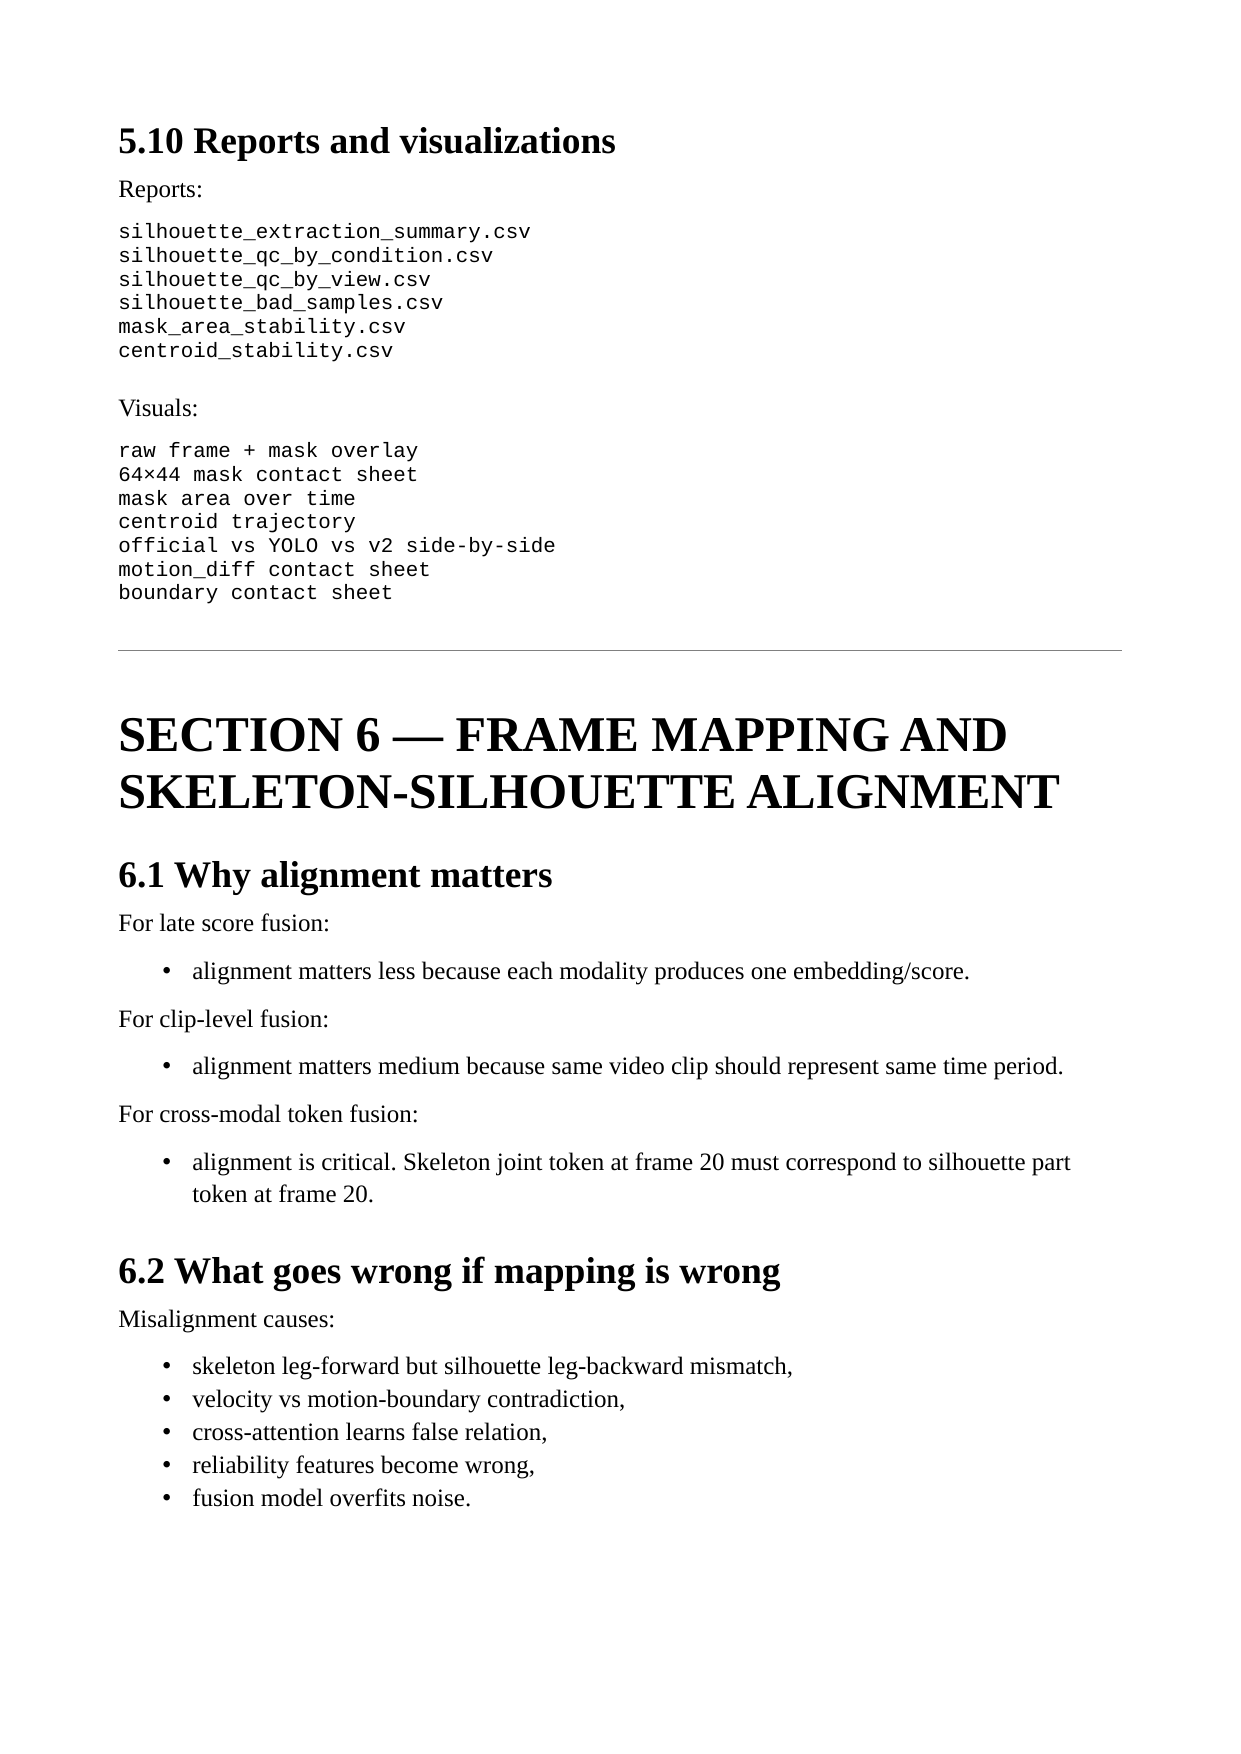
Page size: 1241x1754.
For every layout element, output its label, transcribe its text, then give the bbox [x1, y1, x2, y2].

text motion_diff contact sheet [118, 558, 1122, 582]
text Visuals: [118, 393, 1122, 421]
list alignment matters medium because same video clip should represent same time period. [162, 1051, 1122, 1080]
list velocity vs motion-boundary contradiction, [162, 1384, 1122, 1413]
text silhouette_qc_by_view.csv [118, 269, 1122, 292]
text centroid trajectory [118, 511, 1122, 535]
text 64×44 mask contact sheet [118, 464, 1122, 488]
text For cross-modal token fusion: [118, 1099, 1122, 1128]
list alignment is critical. Skeleton joint token at frame 20 must correspond to silhouette part token at frame 20. [162, 1147, 1122, 1208]
list skeleton leg-forward but silhouette leg-backward mismatch, [162, 1351, 1122, 1380]
text official vs YOLO vs v2 side-by-side [118, 535, 1122, 558]
list reliability features become wrong, [162, 1450, 1122, 1479]
list fusion model overfits noise. [162, 1483, 1122, 1512]
text silhouette_qc_by_condition.csv [118, 245, 1122, 269]
text raw frame + mask overlay [118, 440, 1122, 464]
text silhouette_bad_samples.csv [118, 292, 1122, 316]
list cross-attention learns false relation, [162, 1417, 1122, 1446]
subtitle 5.10 Reports and visualizations [118, 118, 1122, 161]
text boundary contact sheet [118, 582, 1122, 606]
text silhouette_extraction_summary.csv [118, 221, 1122, 245]
list alignment matters less because each modality produces one embedding/score. [162, 956, 1122, 985]
subtitle 6.2 What goes wrong if mapping is wrong [118, 1248, 1122, 1291]
text For late score fusion: [118, 908, 1122, 937]
text For clip-level fusion: [118, 1004, 1122, 1032]
text Misalignment causes: [118, 1304, 1122, 1332]
text centroid_stability.csv [118, 339, 1122, 363]
text Reports: [118, 174, 1122, 202]
subtitle 6.1 Why alignment matters [118, 853, 1122, 896]
text mask_area_stability.csv [118, 316, 1122, 339]
text mask area over time [118, 488, 1122, 511]
subtitle SECTION 6 — FRAME MAPPING AND SKELETON-SILHOUETTE ALIGNMENT [118, 704, 1122, 819]
